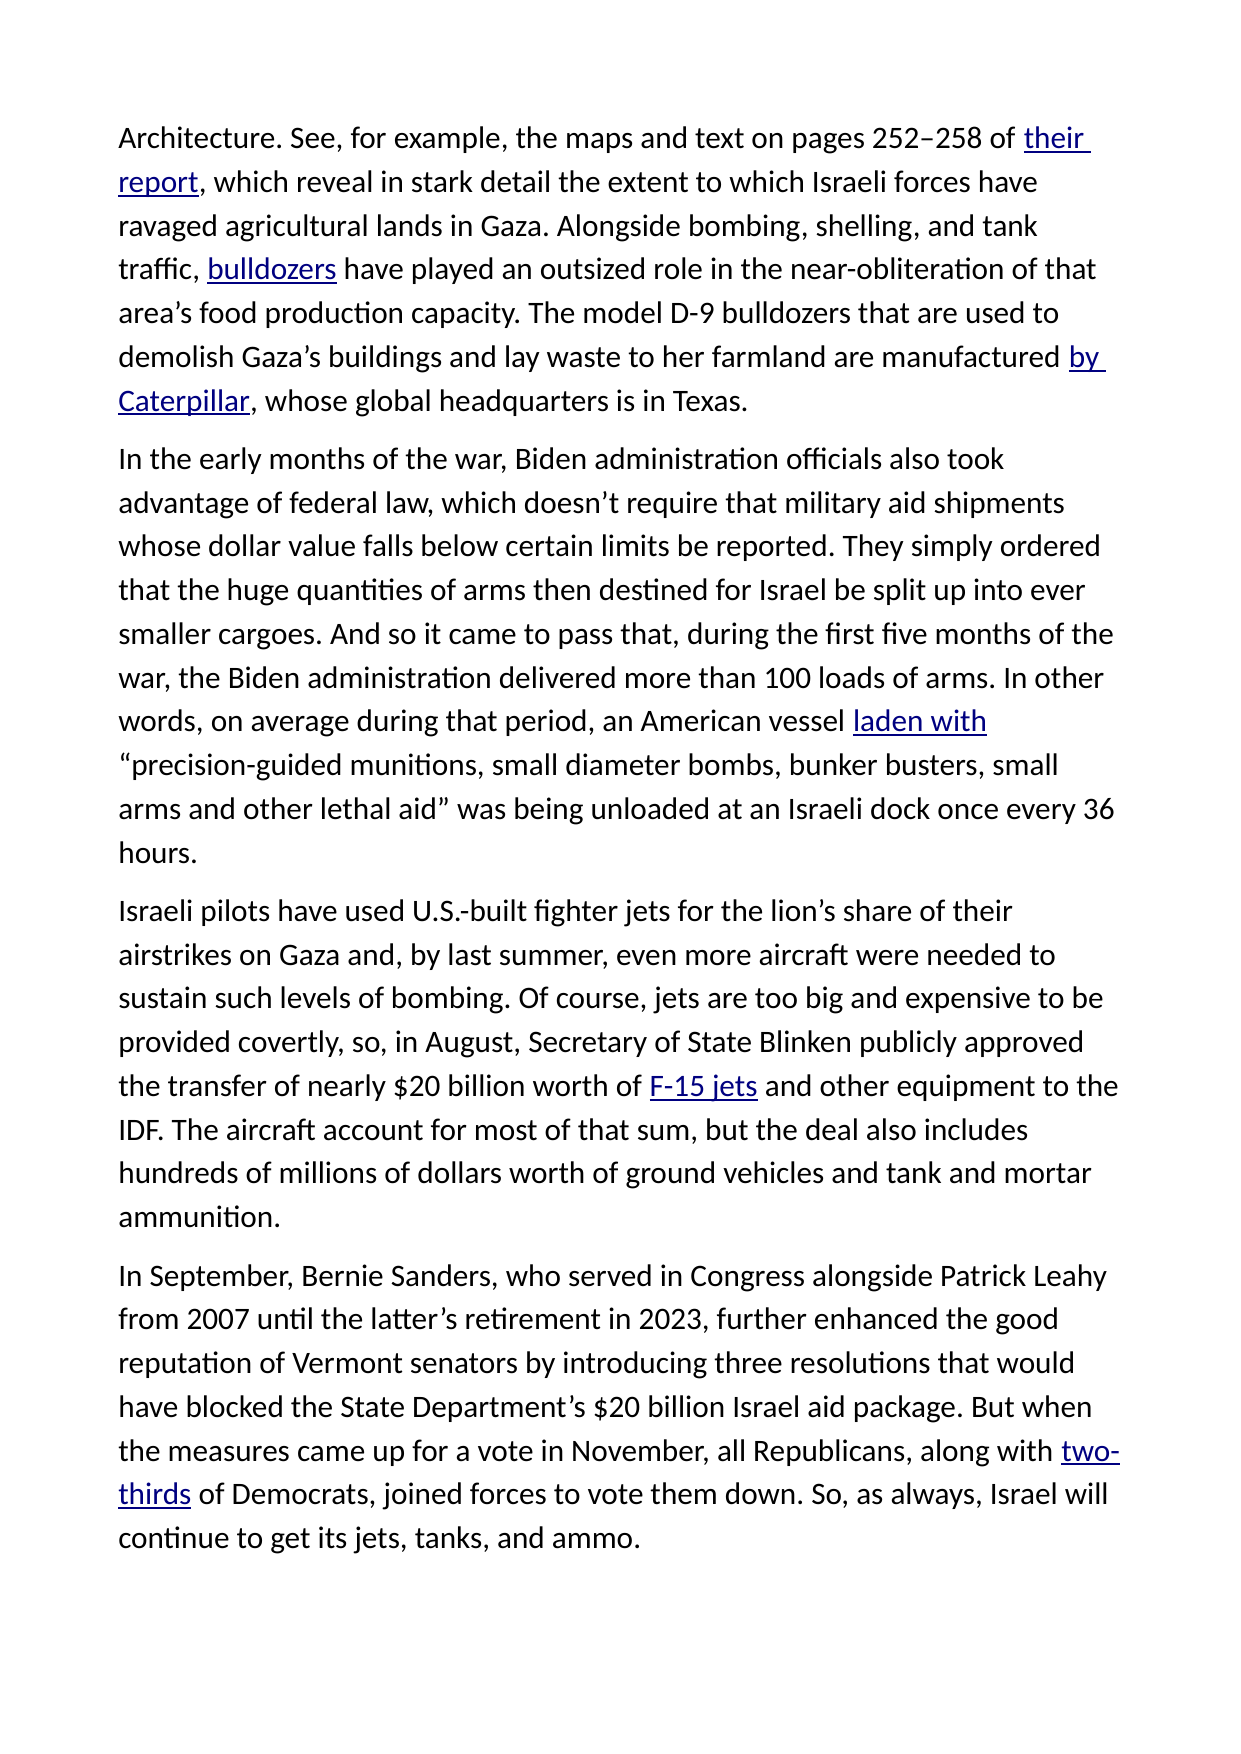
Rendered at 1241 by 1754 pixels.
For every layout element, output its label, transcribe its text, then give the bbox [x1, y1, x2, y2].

text Israeli pilots have used U.S.-built fighter jets for the lion’s share of their airstrikes on Gaza and, by last summer, even more aircraft were needed to sustain such levels of bombing. Of course, jets are too big and expensive to be provided covertly, so, in August, Secretary of State Blinken publicly approved the transfer of nearly $20 billion worth of F-15 jets and other equipment to the IDF. The aircraft account for most of that sum, but the deal also includes hundreds of millions of dollars worth of ground vehicles and tank and mortar ammunition. [118, 891, 1122, 1235]
text In the early months of the war, Biden administration officials also took advantage of federal law, which doesn’t require that military aid shipments whose dollar value falls below certain limits be reported. They simply ordered that the huge quantities of arms then destined for Israel be split up into ever smaller cargoes. And so it came to pass that, during the first five months of the war, the Biden administration delivered more than 100 loads of arms. In other words, on average during that period, an American vessel laden with “precision-guided munitions, small diameter bombs, bunker busters, small arms and other lethal aid” was being unloaded at an Israeli dock once every 36 hours. [118, 439, 1122, 871]
text In September, Bernie Sanders, who served in Congress alongside Patrick Leahy from 2007 until the latter’s retirement in 2023, further enhanced the good reputation of Vermont senators by introducing three resolutions that would have blocked the State Department’s $20 billion Israel aid package. But when the measures came up for a vote in November, all Republicans, along with two-thirds of Democrats, joined forces to vote them down. So, as always, Israel will continue to get its jets, tanks, and ammo. [118, 1256, 1122, 1556]
text Architecture. See, for example, the maps and text on pages 252–258 of their report, which reveal in stark detail the extent to which Israeli forces have ravaged agricultural lands in Gaza. Alongside bombing, shelling, and tank traffic, bulldozers have played an outsized role in the near-obliteration of that area’s food production capacity. The model D-9 bulldozers that are used to demolish Gaza’s buildings and lay waste to her farmland are manufactured by Caterpillar, whose global headquarters is in Texas. [118, 118, 1122, 419]
